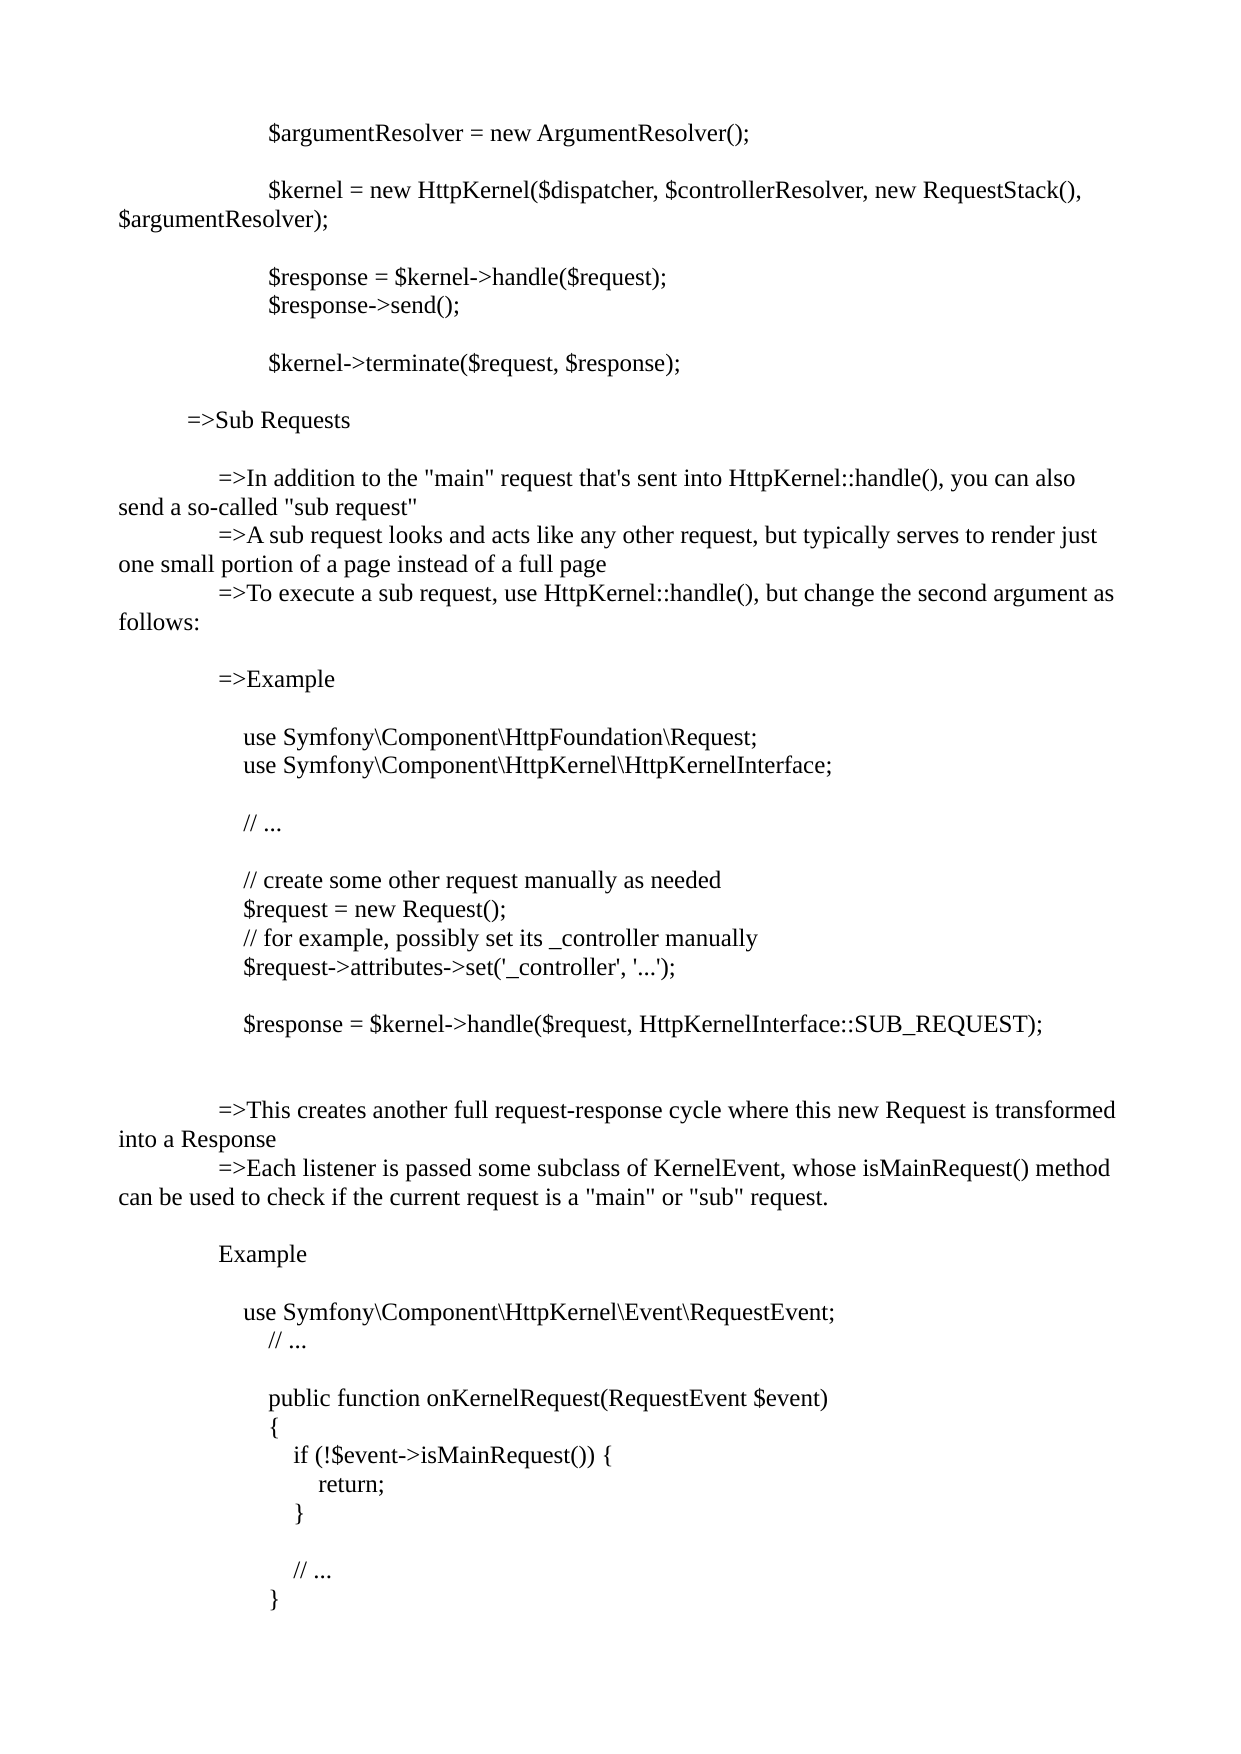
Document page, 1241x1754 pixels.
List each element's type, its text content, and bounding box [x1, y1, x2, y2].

text // for example, possibly set its _controller manually [118, 923, 1122, 952]
text $kernel = new HttpKernel($dispatcher, $controllerResolver, new RequestStack(), $argumentResolver); [118, 176, 1122, 233]
text =>In addition to the "main" request that's sent into HttpKernel::handle(), you can also send a so-called "sub request" [118, 463, 1122, 521]
text =>This creates another full request-response cycle where this new Request is transformed into a Response [118, 1096, 1122, 1153]
text $response = $kernel->handle($request); [118, 262, 1122, 291]
text // ... [118, 808, 1122, 837]
text =>Sub Requests [118, 406, 1122, 434]
text =>A sub request looks and acts like any other request, but typically serves to render just one small portion of a page instead of a full page [118, 521, 1122, 578]
text // ... [118, 1556, 1122, 1584]
text use Symfony\Component\HttpFoundation\Request; [118, 722, 1122, 751]
text } [118, 1584, 1122, 1613]
text use Symfony\Component\HttpKernel\HttpKernelInterface; [118, 751, 1122, 779]
text use Symfony\Component\HttpKernel\Event\RequestEvent; [118, 1297, 1122, 1326]
text =>Each listener is passed some subclass of KernelEvent, whose isMainRequest() method can be used to check if the current request is a "main" or "sub" request. [118, 1153, 1122, 1211]
text $response->send(); [118, 291, 1122, 319]
text } [118, 1498, 1122, 1527]
text =>Example [118, 664, 1122, 693]
text =>To execute a sub request, use HttpKernel::handle(), but change the second argument as follows: [118, 578, 1122, 636]
text // ... [118, 1326, 1122, 1354]
text $request = new Request(); [118, 894, 1122, 923]
text public function onKernelRequest(RequestEvent $event) [118, 1383, 1122, 1412]
text if (!$event->isMainRequest()) { [118, 1441, 1122, 1469]
text $request->attributes->set('_controller', '...'); [118, 952, 1122, 981]
text Example [118, 1239, 1122, 1268]
text { [118, 1412, 1122, 1441]
text $response = $kernel->handle($request, HttpKernelInterface::SUB_REQUEST); [118, 1009, 1122, 1038]
text $argumentResolver = new ArgumentResolver(); [118, 118, 1122, 147]
text // create some other request manually as needed [118, 866, 1122, 894]
text $kernel->terminate($request, $response); [118, 348, 1122, 377]
text return; [118, 1469, 1122, 1498]
